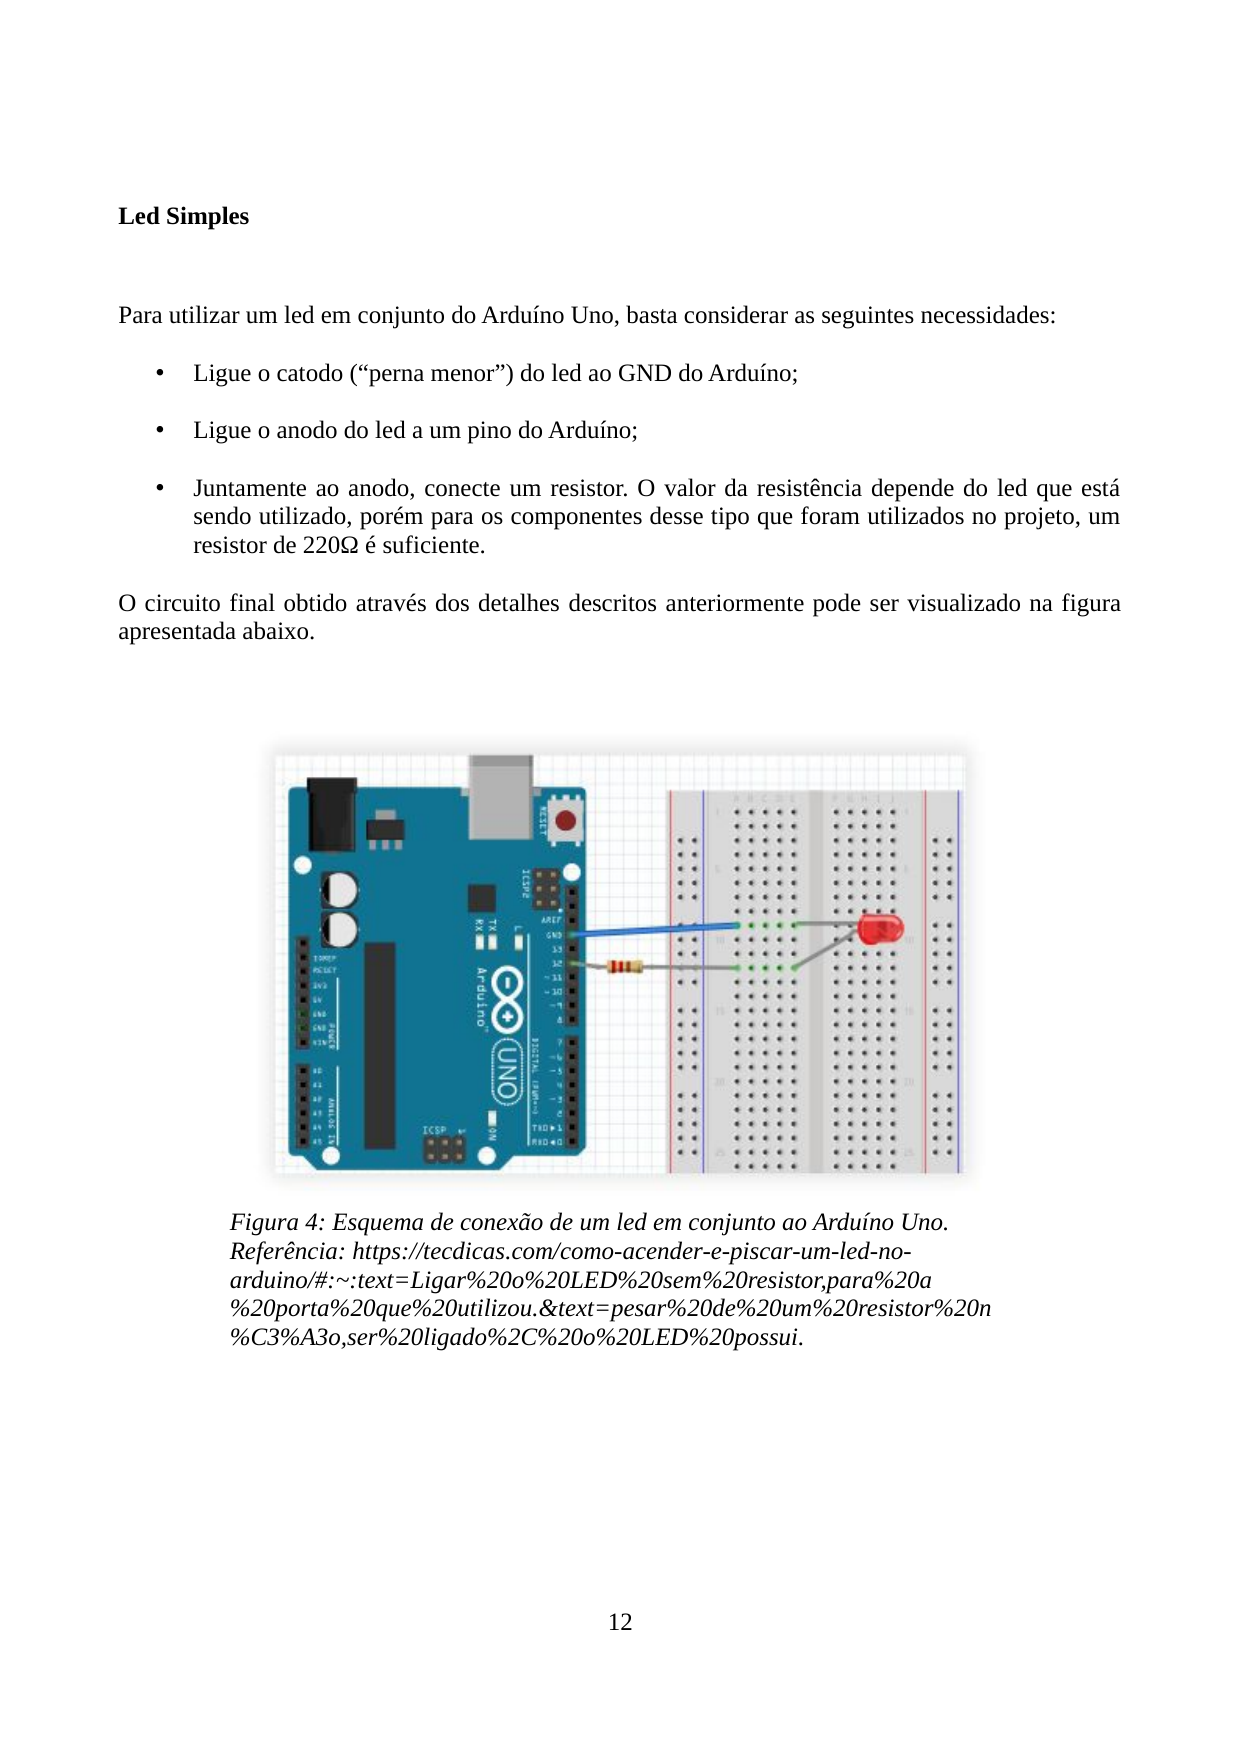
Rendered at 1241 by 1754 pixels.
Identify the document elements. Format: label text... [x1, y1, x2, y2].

text Para utilizar um led em conjunto do Arduíno Uno, basta considerar as seguintes necessidades: [118, 300, 1122, 329]
picture [229, 715, 1011, 1208]
subtitle Led Simples [118, 201, 1122, 230]
text Figura 4: Esquema de conexão de um led em conjunto ao Arduíno Uno. Referência: https://tecdicas.com/como-acender-e-piscar-um-led-no-arduino/#:~:text=Ligar%20o%20LED%20sem%20resistor,para%20a%20porta%20que%20utilizou.&text=pesar%20de%20um%20resistor%20n%C3%A3o,ser%20ligado%2C%20o%20LED%20possui. [229, 1208, 1011, 1351]
text O circuito final obtido através dos detalhes descritos anteriormente pode ser visualizado na figura apresentada abaixo. [118, 588, 1122, 645]
list Ligue o anodo do led a um pino do Arduíno; [156, 415, 1122, 444]
list Juntamente ao anodo, conecte um resistor. O valor da resistência depende do led que está sendo utilizado, porém para os componentes desse tipo que foram utilizados no projeto, um resistor de 220Ω é suficiente. [156, 473, 1122, 559]
list Ligue o catodo (“perna menor”) do led ao GND do Arduíno; [156, 358, 1122, 386]
